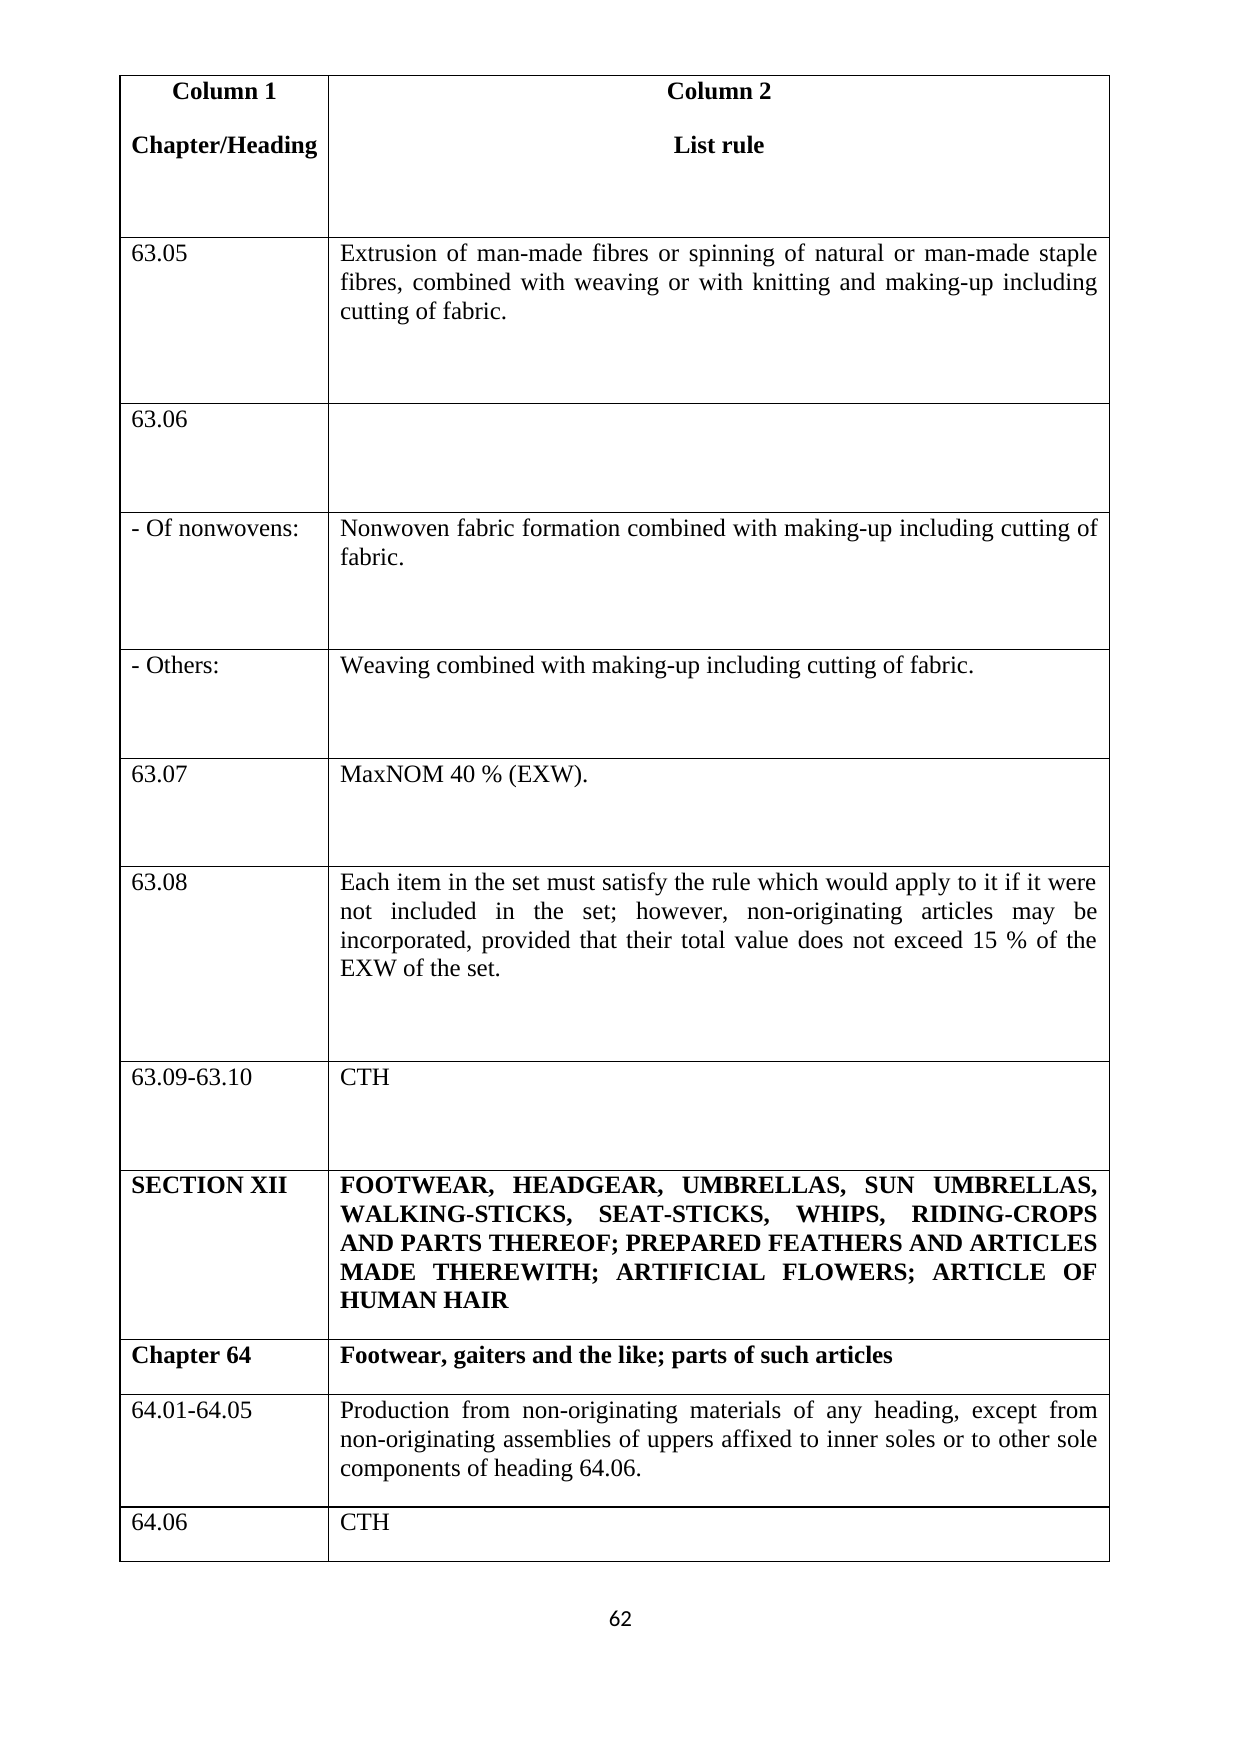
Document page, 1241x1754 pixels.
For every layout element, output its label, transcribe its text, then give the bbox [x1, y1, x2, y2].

table_header Column 1 Chapter/Heading [121, 76, 328, 237]
table_cell 63.08 [121, 867, 328, 1061]
table_cell Nonwoven fabric formation combined with making-up including cutting of fabric. [329, 513, 1109, 649]
table_cell 64.01-64.05 [121, 1395, 328, 1506]
table_cell 63.07 [121, 759, 328, 866]
table_cell Production from non-originating materials of any heading, except from non-originating assemblies of uppers affixed to inner soles or to other sole components of heading 64.06. [329, 1395, 1109, 1506]
table_cell 63.09-63.10 [121, 1062, 328, 1169]
table_cell 63.06 [121, 404, 328, 512]
table_cell - Others: [121, 650, 328, 758]
table_header Column 2 List rule [329, 76, 1109, 237]
table_cell CTH [329, 1062, 1109, 1169]
table_cell 64.06 [121, 1508, 328, 1561]
table_cell Chapter 64 [121, 1340, 328, 1394]
table_cell 63.05 [121, 238, 328, 403]
table_cell Footwear, gaiters and the like; parts of such articles [329, 1340, 1109, 1394]
table_cell CTH [329, 1508, 1109, 1561]
table_cell - Of nonwovens: [121, 513, 328, 649]
table_cell Weaving combined with making-up including cutting of fabric. [329, 650, 1109, 758]
table_cell FOOTWEAR, HEADGEAR, UMBRELLAS, SUN UMBRELLAS, WALKING-STICKS, SEAT-STICKS, WHIPS, RIDING-CROPS AND PARTS THEREOF; PREPARED FEATHERS AND ARTICLES MADE THEREWITH; ARTIFICIAL FLOWERS; ARTICLE OF HUMAN HAIR [329, 1171, 1109, 1339]
table_cell MaxNOM 40 % (EXW). [329, 759, 1109, 866]
table_cell Extrusion of man-made fibres or spinning of natural or man-made staple fibres, combined with weaving or with knitting and making-up including cutting of fabric. [329, 238, 1109, 403]
table_cell [329, 404, 1109, 512]
table_cell SECTION XII [121, 1171, 328, 1339]
table_cell Each item in the set must satisfy the rule which would apply to it if it were not included in the set; however, non-originating articles may be incorporated, provided that their total value does not exceed 15 % of the EXW of the set. [329, 867, 1109, 1061]
